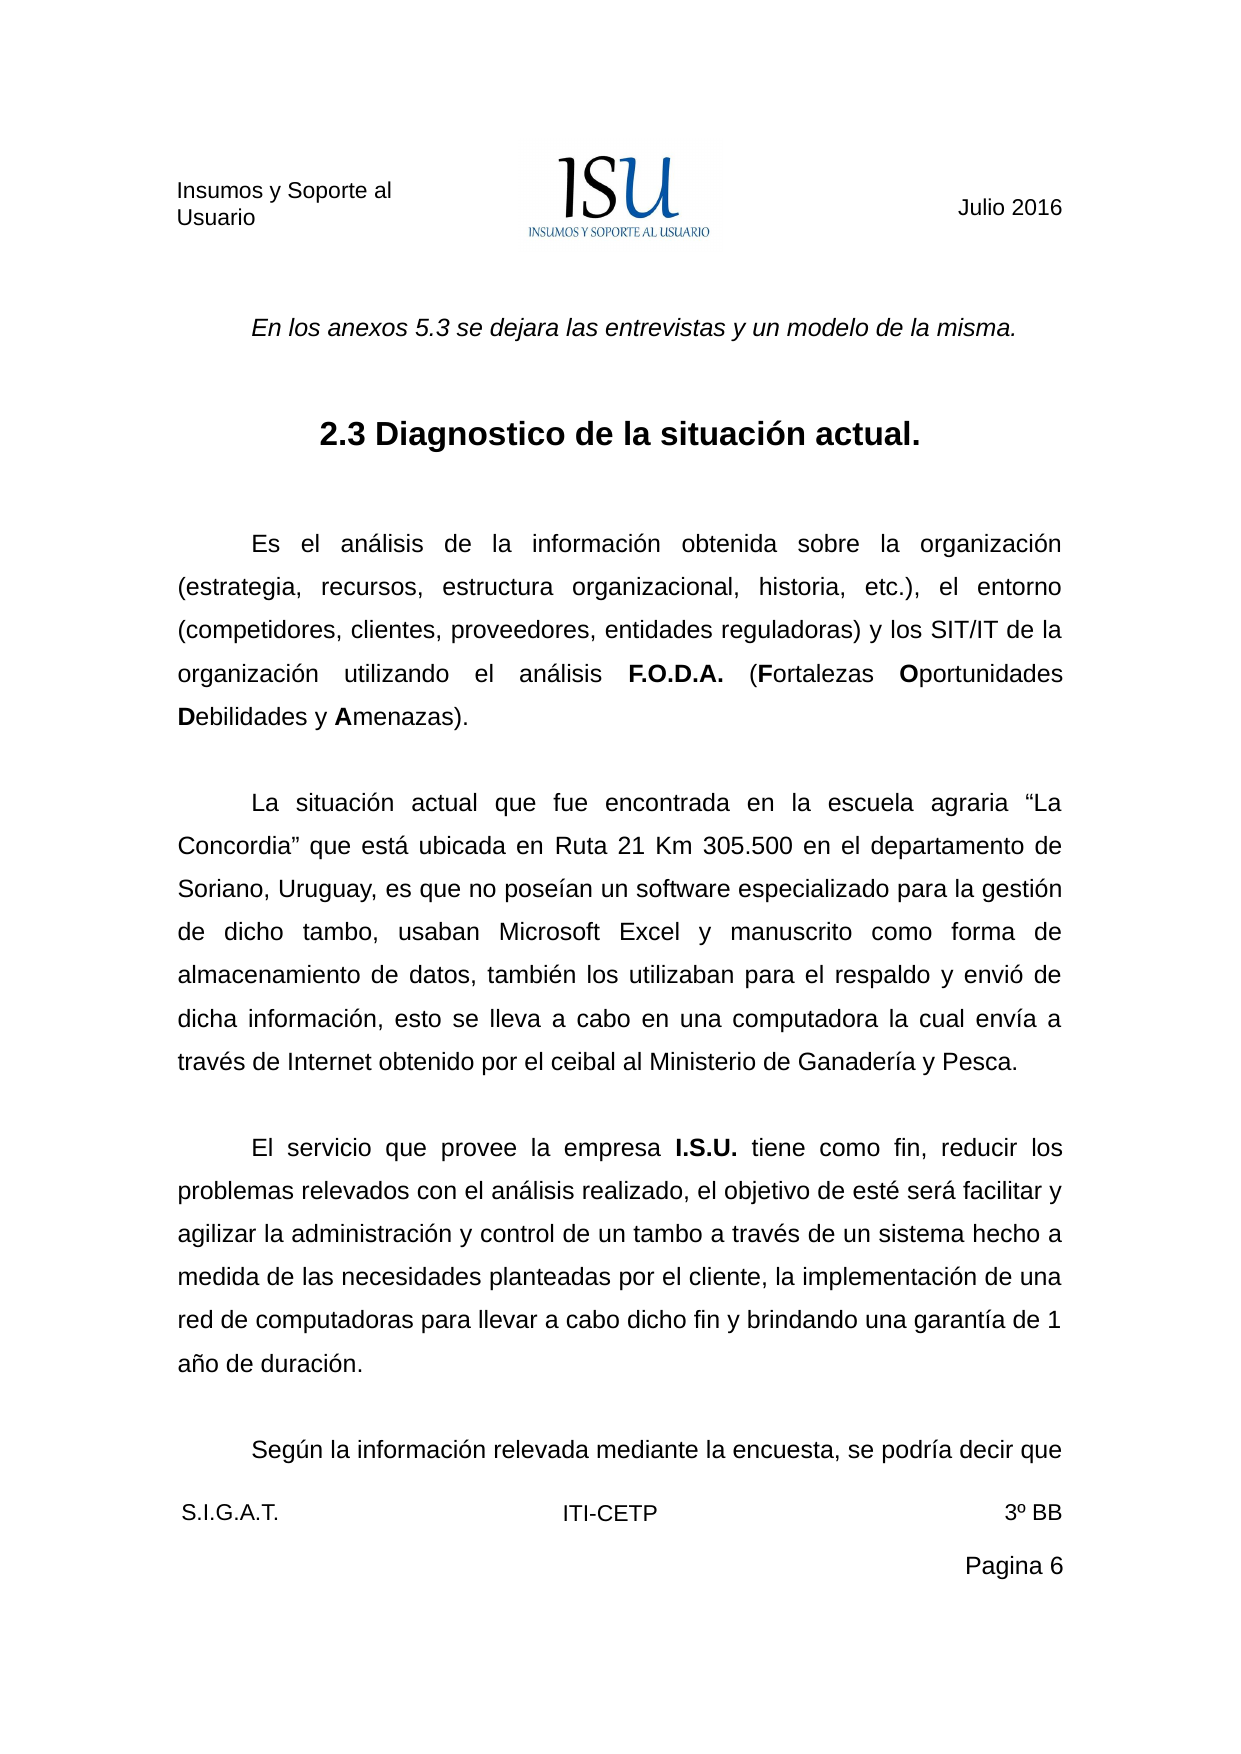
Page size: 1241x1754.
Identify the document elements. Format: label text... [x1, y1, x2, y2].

text El servicio que provee la empresa I.S.U. tiene como fin, reducir los problemas relevados con el análisis realizado, el objetivo de esté será facilitar y agilizar la administración y control de un tambo a través de un sistema hecho a medida de las necesidades planteadas por el cliente, la implementación de una red de computadoras para llevar a cabo dicho fin y brindando una garantía de 1 año de duración. [177, 1133, 1063, 1377]
text Según la información relevada mediante la encuesta, se podría decir que [177, 1435, 1063, 1464]
text Es el análisis de la información obtenida sobre la organización (estrategia, recursos, estructura organizacional, historia, etc.), el entorno (competidores, clientes, proveedores, entidades reguladoras) y los SIT/IT de la organización utilizando el análisis F.O.D.A. (Fortalezas Oportunidades Debilidades y Amenazas). [177, 529, 1063, 731]
text En los anexos 5.3 se dejara las entrevistas y un modelo de la misma. [177, 313, 1063, 342]
text La situación actual que fue encontrada en la escuela agraria “La Concordia” que está ubicada en Ruta 21 Km 305.500 en el departamento de Soriano, Uruguay, es que no poseían un software especializado para la gestión de dicho tambo, usaban Microsoft Excel y manuscrito como forma de almacenamiento de datos, también los utilizaban para el respaldo y envió de dicha información, esto se lleva a cabo en una computadora la cual envía a través de Internet obtenido por el ceibal al Ministerio de Ganadería y Pesca. [177, 788, 1063, 1076]
text 2.3 Diagnostico de la situación actual. [177, 414, 1063, 452]
